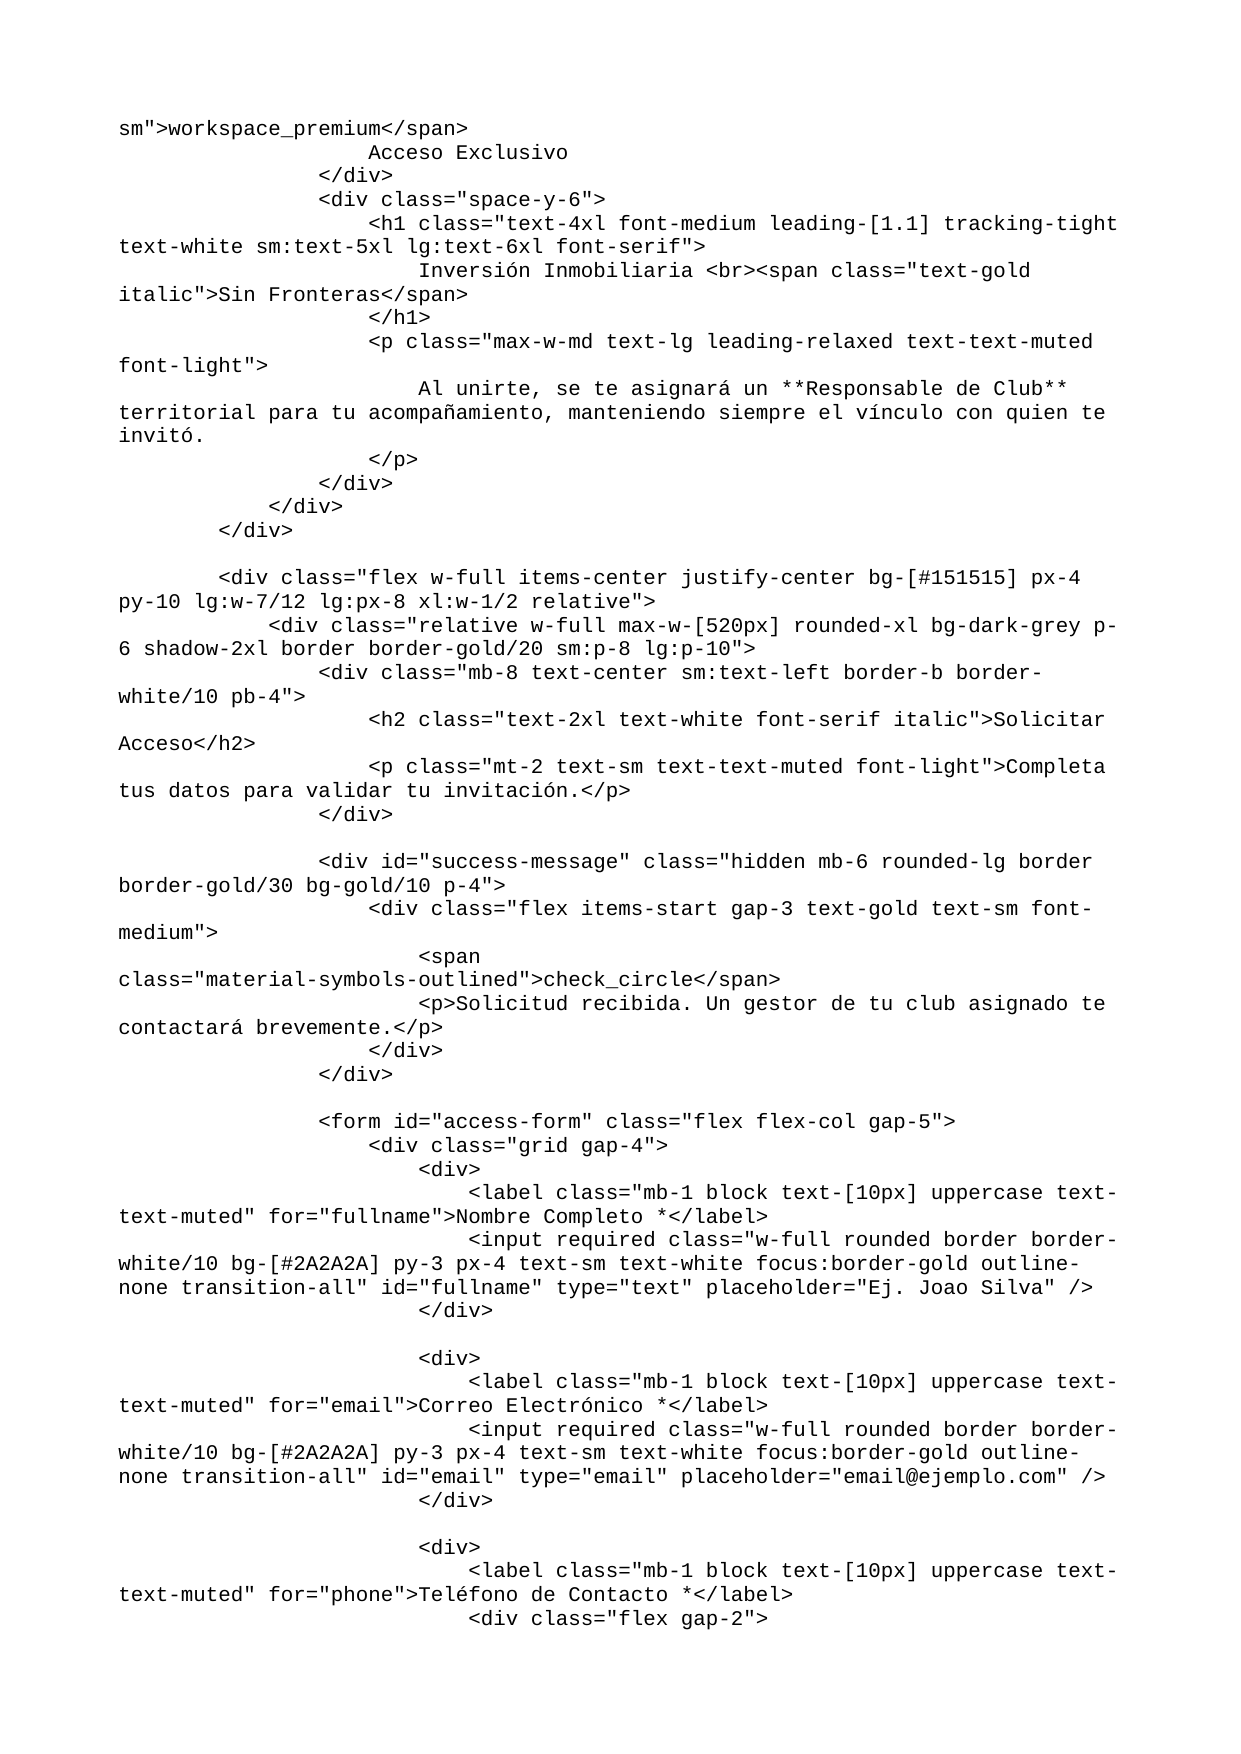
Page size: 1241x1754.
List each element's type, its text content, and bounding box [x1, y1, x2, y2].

table_cell sm">workspace_premium</span> Acceso Exclusivo </div> <div class="space-y-6"> <h1 class="text-4xl font-medium leading-[1.1] tracking-tight text-white sm:text-5xl lg:text-6xl font-serif"> Inversión Inmobiliaria <br><span class="text-gold italic">Sin Fronteras</span> </h1> <p class="max-w-md text-lg leading-relaxed text-text-muted font-light"> Al unirte, se te asignará un **Responsable de Club** territorial para tu acompañamiento, manteniendo siempre el vínculo con quien te invitó. </p> </div> </div> </div> <div class="flex w-full items-center justify-center bg-[#151515] px-4 py-10 lg:w-7/12 lg:px-8 xl:w-1/2 relative"> <div class="relative w-full max-w-[520px] rounded-xl bg-dark-grey p-6 shadow-2xl border border-gold/20 sm:p-8 lg:p-10"> <div class="mb-8 text-center sm:text-left border-b border-white/10 pb-4"> <h2 class="text-2xl text-white font-serif italic">Solicitar Acceso</h2> <p class="mt-2 text-sm text-text-muted font-light">Completa tus datos para validar tu invitación.</p> </div> <div id="success-message" class="hidden mb-6 rounded-lg border border-gold/30 bg-gold/10 p-4"> <div class="flex items-start gap-3 text-gold text-sm font-medium"> <span class="material-symbols-outlined">check_circle</span> <p>Solicitud recibida. Un gestor de tu club asignado te contactará brevemente.</p> </div> </div> <form id="access-form" class="flex flex-col gap-5"> <div class="grid gap-4"> <div> <label class="mb-1 block text-[10px] uppercase text-text-muted" for="fullname">Nombre Completo *</label> <input required class="w-full rounded border border-white/10 bg-[#2A2A2A] py-3 px-4 text-sm text-white focus:border-gold outline-none transition-all" id="fullname" type="text" placeholder="Ej. Joao Silva" /> </div> <div> <label class="mb-1 block text-[10px] uppercase text-text-muted" for="email">Correo Electrónico *</label> <input required class="w-full rounded border border-white/10 bg-[#2A2A2A] py-3 px-4 text-sm text-white focus:border-gold outline-none transition-all" id="email" type="email" placeholder="email@ejemplo.com" /> </div> <div> <label class="mb-1 block text-[10px] uppercase text-text-muted" for="phone">Teléfono de Contacto *</label> <div class="flex gap-2"> [118, 118, 1122, 1631]
